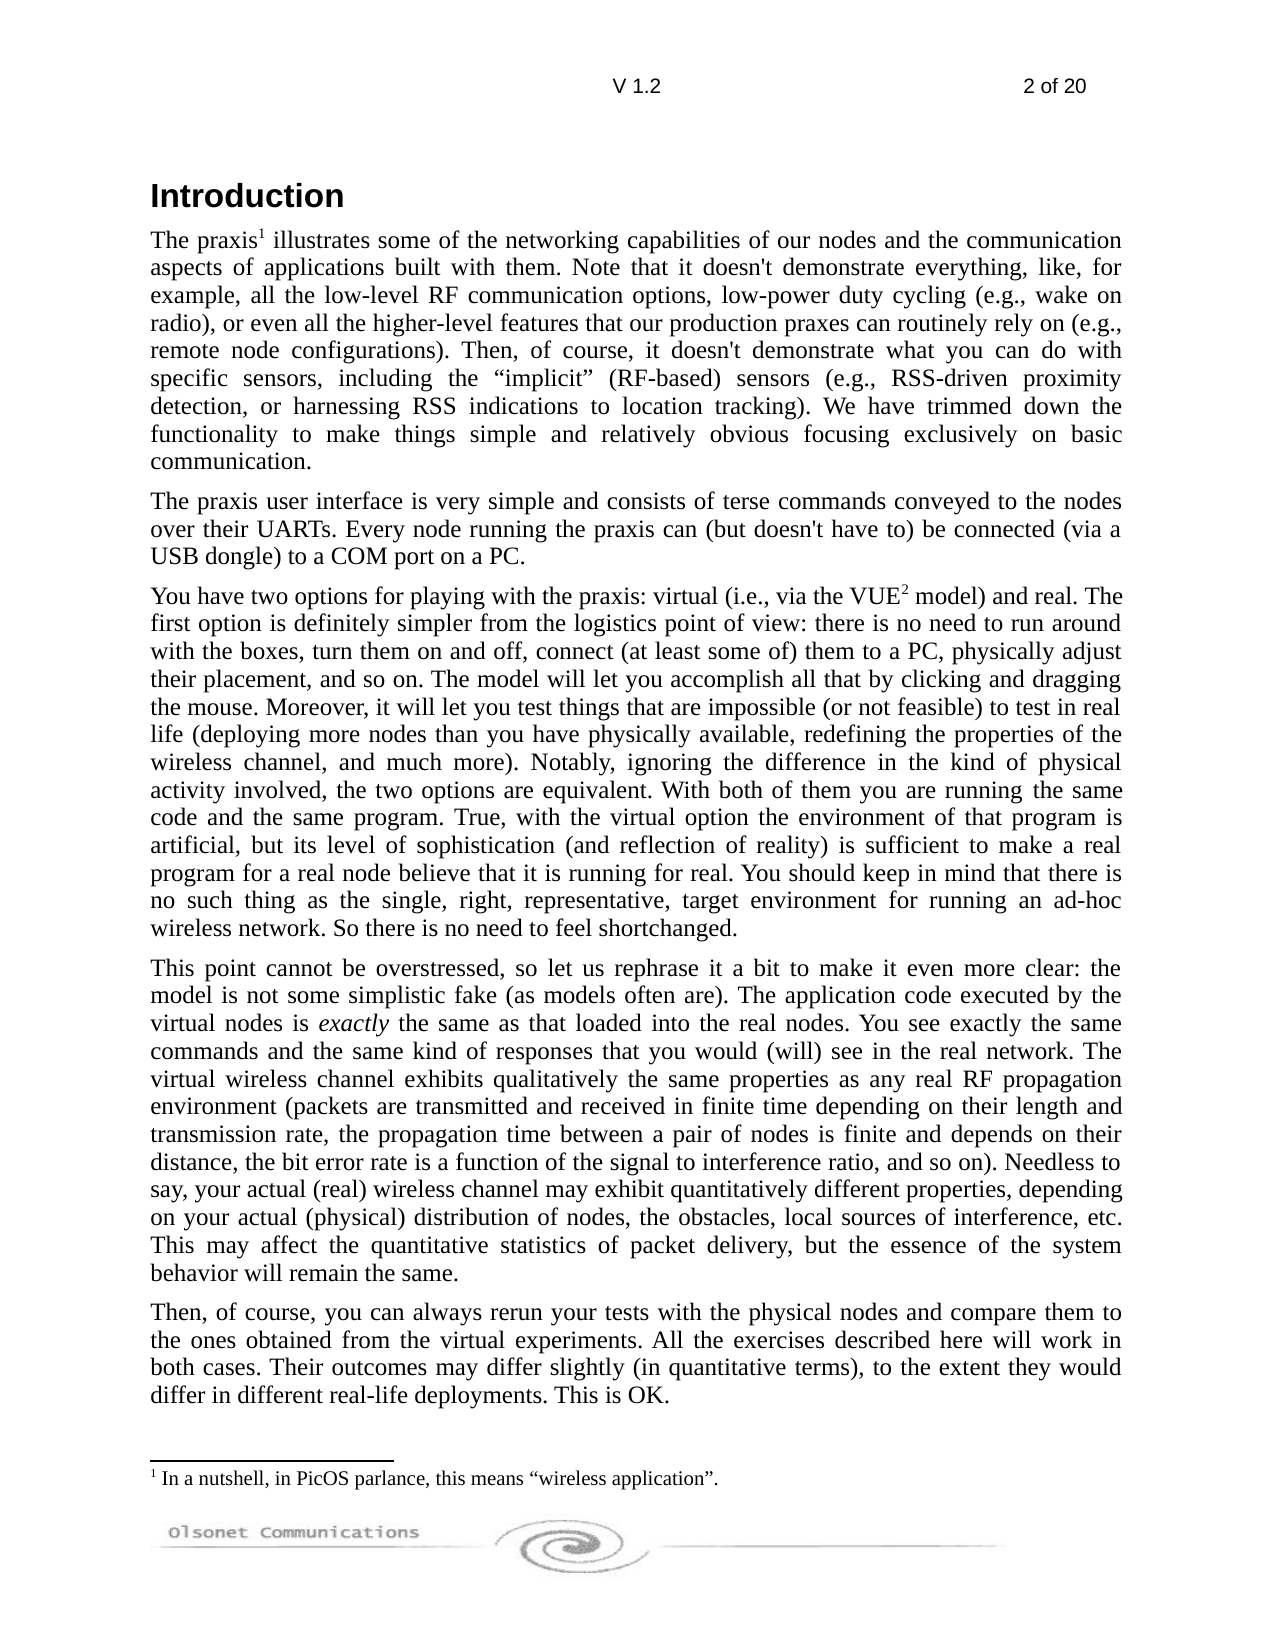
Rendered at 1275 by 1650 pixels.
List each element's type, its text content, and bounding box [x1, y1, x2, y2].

text You have two options for playing with the praxis: virtual (i.e., via the VUE2 model) and real. The first option is definitely simpler from the logistics point of view: there is no need to run around with the boxes, turn them on and off, connect (at least some of) them to a PC, physically adjust their placement, and so on. The model will let you accomplish all that by clicking and dragging the mouse. Moreover, it will let you test things that are impossible (or not feasible) to test in real life (deploying more nodes than you have physically available, redefining the properties of the wireless channel, and much more). Notably, ignoring the difference in the kind of physical activity involved, the two options are equivalent. With both of them you are running the same code and the same program. True, with the virtual option the environment of that program is artificial, but its level of sophistication (and reflection of reality) is sufficient to make a real program for a real node believe that it is running for real. You should keep in mind that there is no such thing as the single, right, representative, target environment for running an ad-hoc wireless network. So there is no need to feel shortchanged. [150, 582, 1123, 942]
text Then, of course, you can always rerun your tests with the physical nodes and compare them to the ones obtained from the virtual experiments. All the exercises described here will work in both cases. Their outcomes may differ slightly (in quantitative terms), to the extent they would differ in different real-life deployments. This is OK. [150, 1298, 1123, 1409]
subtitle Introduction [150, 177, 1123, 214]
text This point cannot be overstressed, so let us rephrase it a bit to make it even more clear: the model is not some simplistic fake (as models often are). The application code executed by the virtual nodes is exactly the same as that loaded into the real nodes. You see exactly the same commands and the same kind of responses that you would (will) see in the real network. The virtual wireless channel exhibits qualitatively the same properties as any real RF propagation environment (packets are transmitted and received in finite time depending on their length and transmission rate, the propagation time between a pair of nodes is finite and depends on their distance, the bit error rate is a function of the signal to interference ratio, and so on). Needless to say, your actual (real) wireless channel may exhibit quantitatively different properties, depending on your actual (physical) distribution of nodes, the obstacles, local sources of interference, etc. This may affect the quantitative statistics of packet delivery, but the essence of the system behavior will remain the same. [150, 954, 1123, 1286]
text The praxis user interface is very simple and consists of terse commands conveyed to the nodes over their UARTs. Every node running the praxis can (but doesn't have to) be connected (via a USB dongle) to a COM port on a PC. [150, 487, 1123, 570]
picture [150, 1504, 1005, 1596]
text The praxis illustrates some of the networking capabilities of our nodes and the communication aspects of applications built with them. Note that it doesn't demonstrate everything, like, for example, all the low-level RF communication options, low-power duty cycling (e.g., wake on radio), or even all the higher-level features that our production praxes can routinely rely on (e.g., remote node configurations). Then, of course, it doesn't demonstrate what you can do with specific sensors, including the “implicit” (RF-based) sensors (e.g., RSS-driven proximity detection, or harnessing RSS indications to location tracking). We have trimmed down the functionality to make things simple and relatively obvious focusing exclusively on basic communication. [150, 226, 1123, 475]
text In a nutshell, in PicOS parlance, this means “wireless application”. [150, 1467, 1123, 1490]
